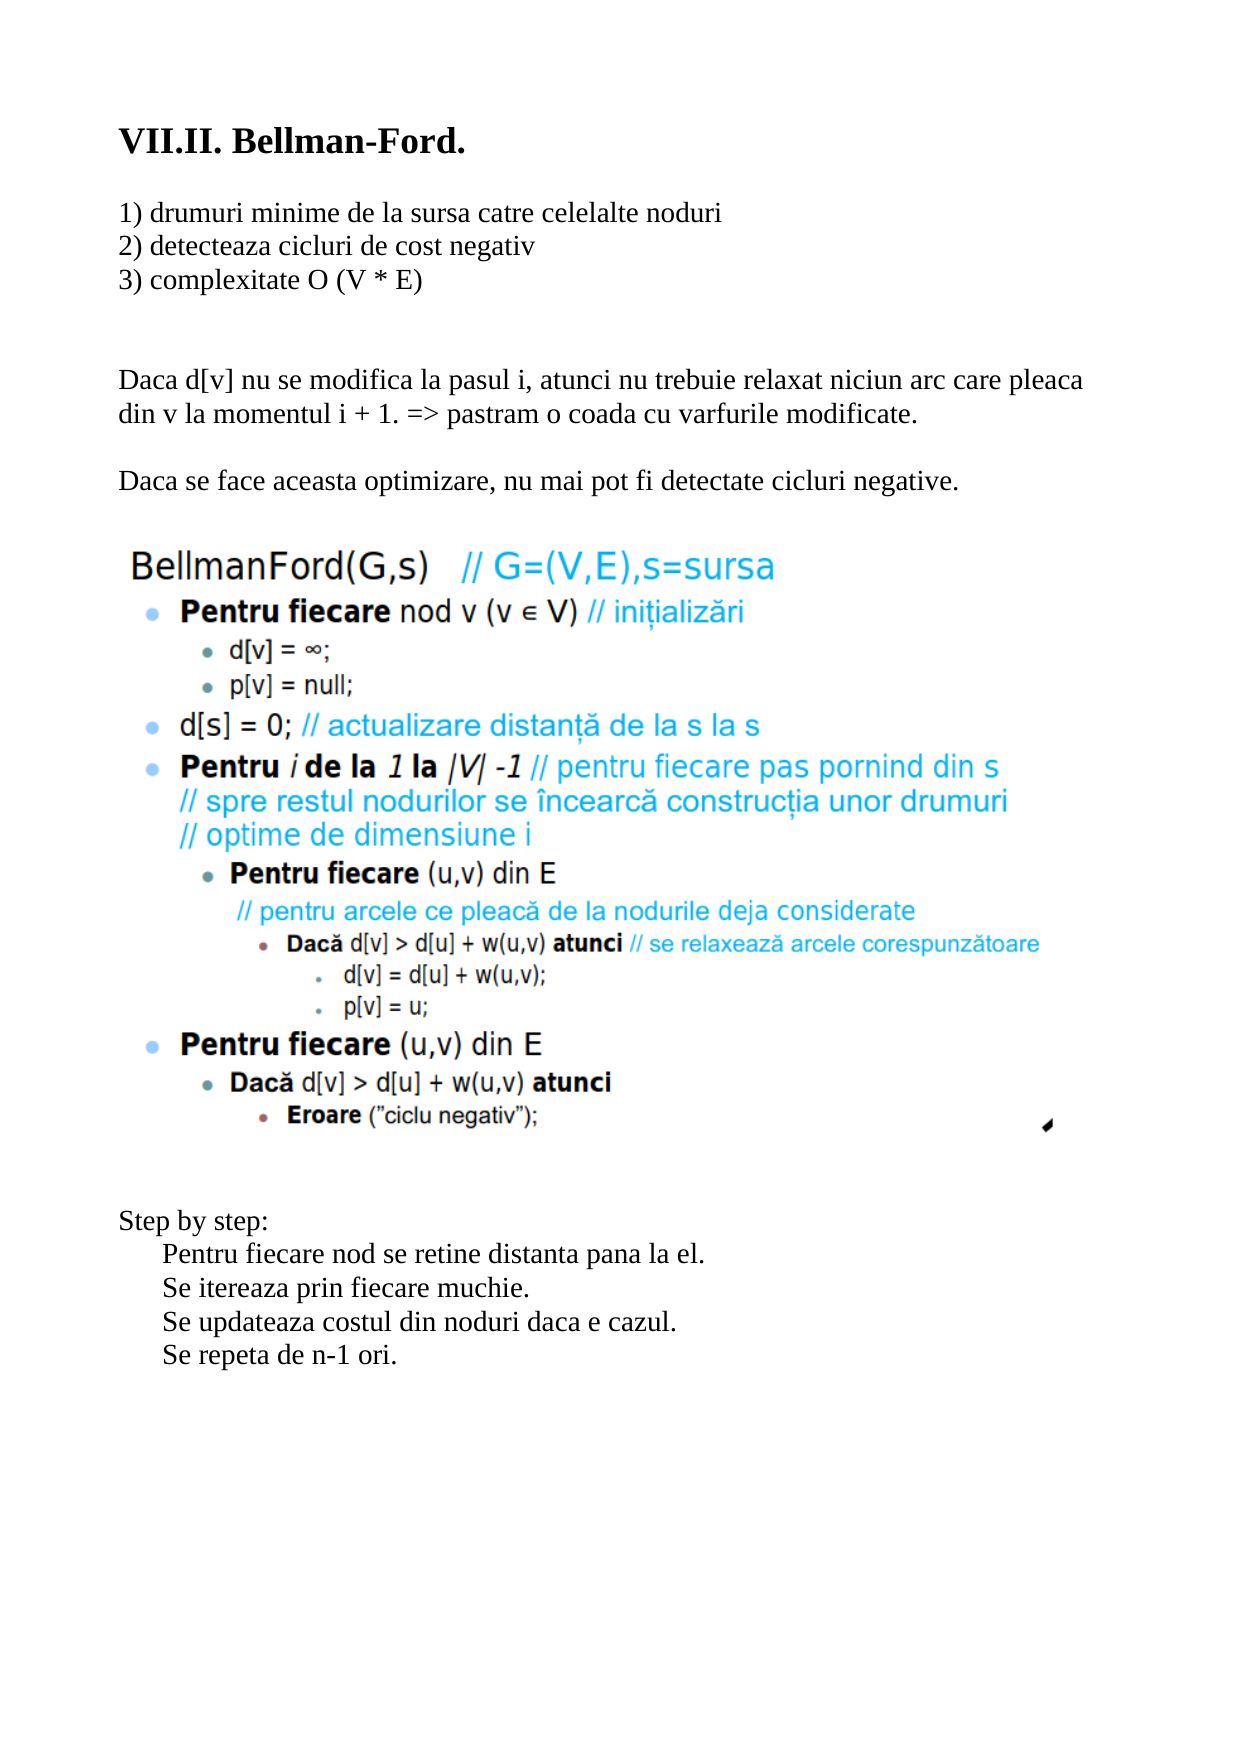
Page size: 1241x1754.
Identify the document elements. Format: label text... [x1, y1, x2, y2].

text Se itereaza prin fiecare muchie. [118, 1270, 1122, 1304]
text Daca se face aceasta optimizare, nu mai pot fi detectate cicluri negative. [118, 463, 1122, 497]
text Pentru fiecare nod se retine distanta pana la el. [118, 1237, 1122, 1270]
text Daca d[v] nu se modifica la pasul i, atunci nu trebuie relaxat niciun arc care pleaca din v la momentul i + 1. => pastram o coada cu varfurile modificate. [118, 362, 1122, 429]
text Step by step: [118, 1203, 1122, 1237]
picture [118, 548, 1053, 1136]
text Se repeta de n-1 ori. [118, 1337, 1122, 1371]
text 1) drumuri minime de la sursa catre celelalte noduri [118, 195, 1122, 228]
text VII.II. Bellman-Ford. [118, 118, 1122, 161]
text Se updateaza costul din noduri daca e cazul. [118, 1304, 1122, 1337]
text 3) complexitate O (V * E) [118, 262, 1122, 295]
text 2) detecteaza cicluri de cost negativ [118, 228, 1122, 262]
